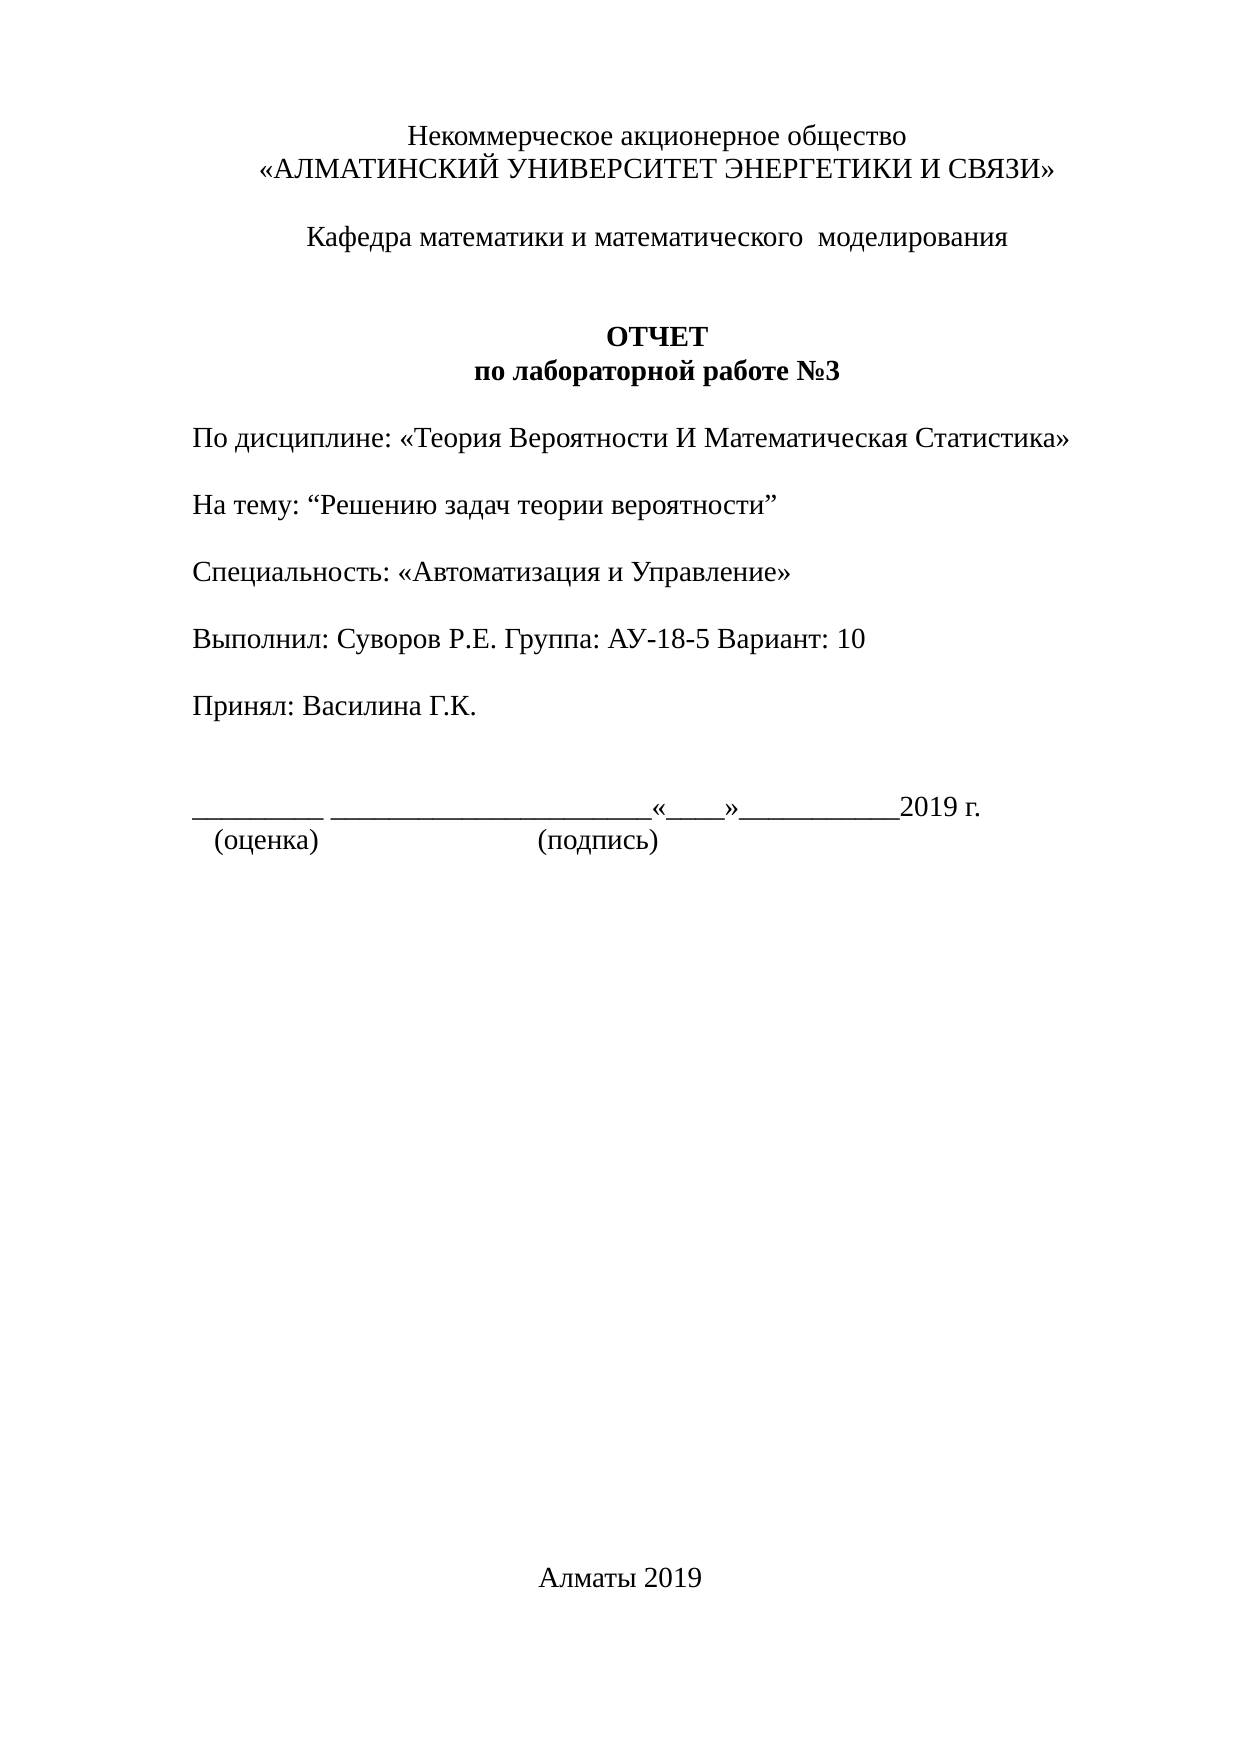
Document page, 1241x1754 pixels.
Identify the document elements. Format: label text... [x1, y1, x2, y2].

text Выполнил: Суворов Р.E. Группа: АУ-18-5 Вариант: 10 [118, 621, 1122, 655]
text _________ ______________________«____»___________2019 г. [118, 789, 1122, 822]
text Некоммерческое акционерное общество [118, 118, 1122, 152]
text Кафедра математики и математического моделирования [118, 219, 1122, 252]
text (оценка) (подпись) [118, 822, 1122, 856]
text ОТЧЕТ [118, 319, 1122, 353]
text «АЛМАТИНСКИЙ УНИВЕРСИТЕТ ЭНЕРГЕТИКИ И СВЯЗИ» [118, 152, 1122, 185]
text По дисциплине: «Теория Вероятности И Математическая Статистика» [118, 420, 1122, 453]
text по лабораторной работе №3 [118, 353, 1122, 386]
text Алматы 2019 [118, 1560, 1122, 1594]
text Принял: Василина Г.К. [118, 688, 1122, 722]
text На тему: “Решению задач теории вероятности” [118, 487, 1122, 521]
text Специальность: «Автоматизация и Управление» [118, 554, 1122, 588]
